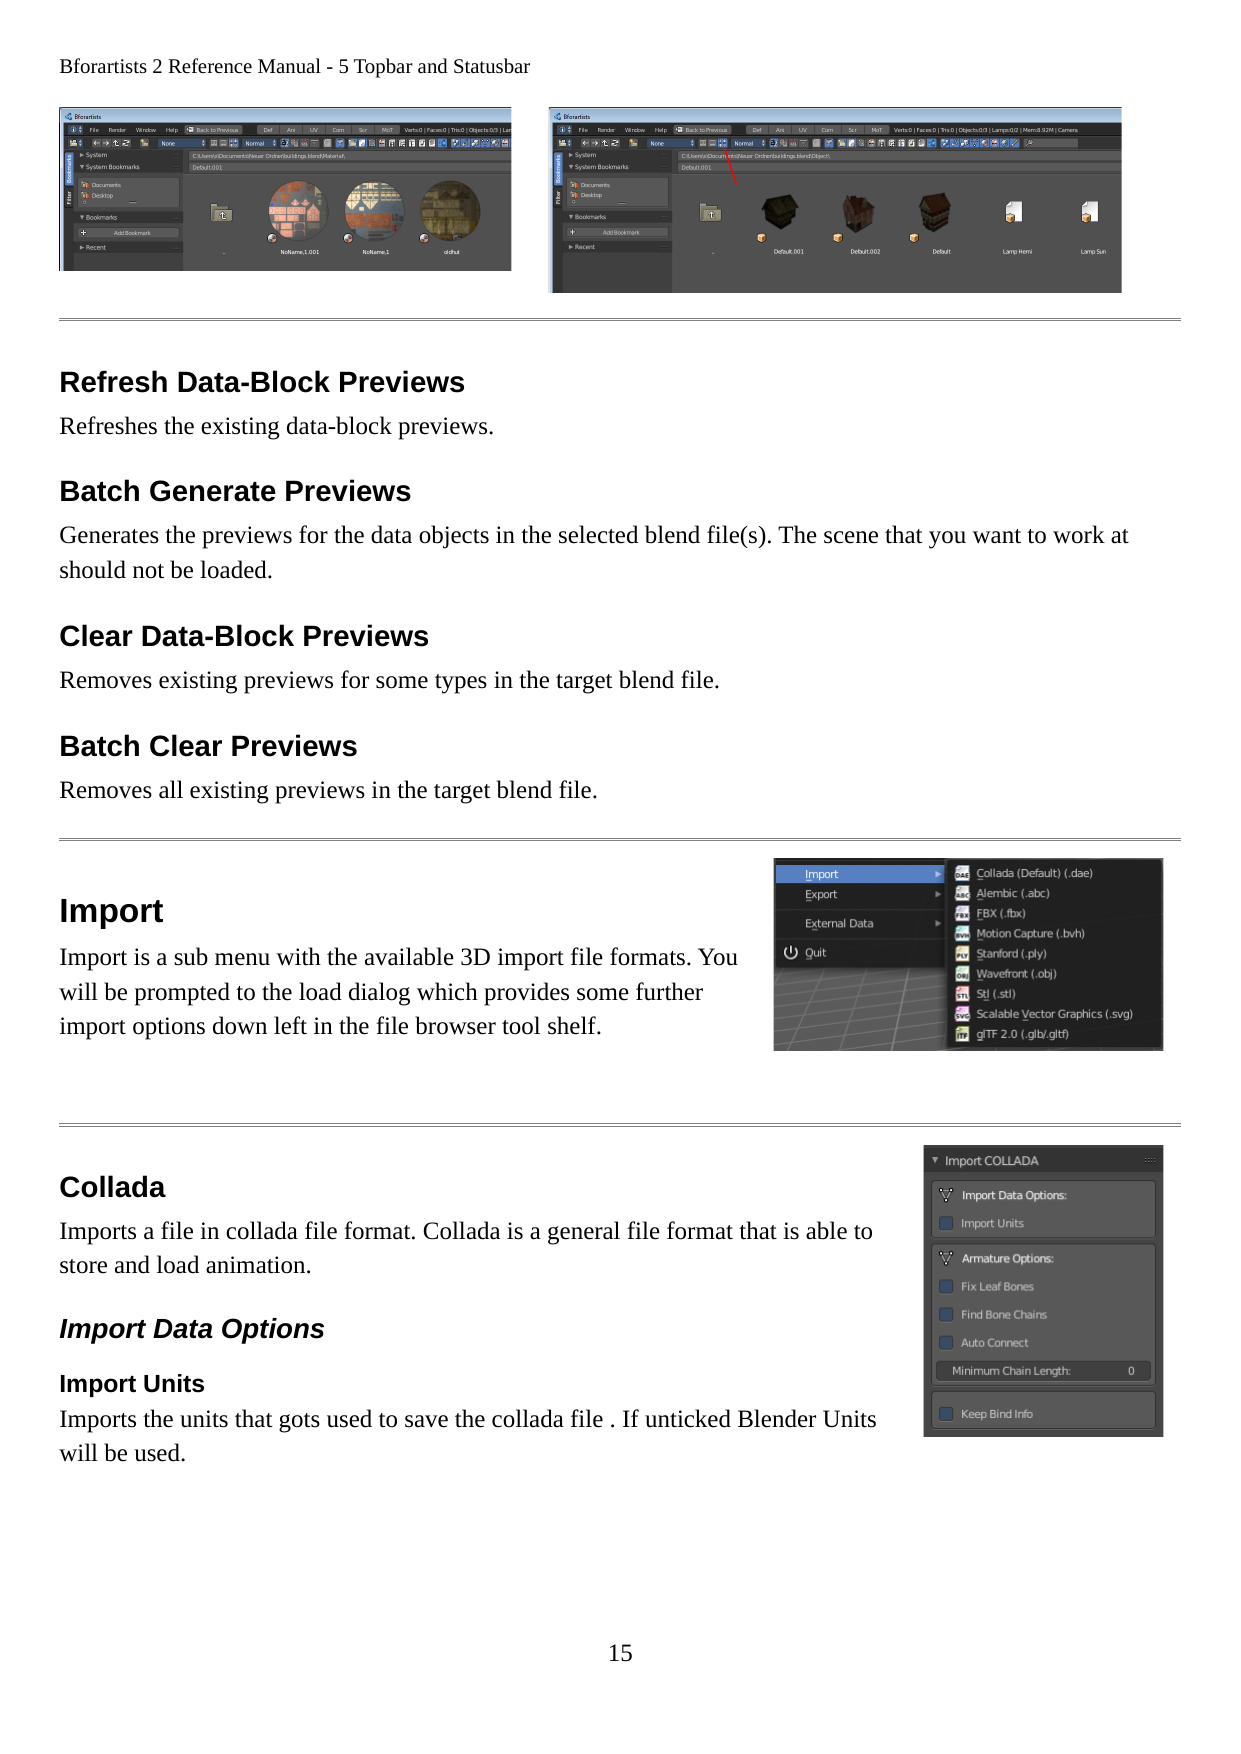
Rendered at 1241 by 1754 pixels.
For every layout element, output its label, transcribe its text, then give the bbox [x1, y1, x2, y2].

text Imports a file in collada file format. Collada is a general file format that is able to store and load animation. [59, 1216, 923, 1279]
subtitle Collada [59, 1170, 923, 1204]
picture [773, 858, 1164, 1051]
picture [59, 107, 512, 271]
subtitle [1164, 1170, 1181, 1204]
picture [923, 1145, 1164, 1437]
subtitle Batch Generate Previews [59, 474, 1181, 508]
subtitle Batch Clear Previews [59, 729, 1181, 762]
subtitle [1164, 1369, 1181, 1398]
subtitle [1164, 1312, 1181, 1344]
subtitle Import Data Options [59, 1312, 923, 1344]
text Imports the units that gots used to save the collada file . If unticked Blender Units will be used. [59, 1404, 1181, 1467]
picture [548, 107, 1122, 293]
subtitle Import [59, 891, 773, 929]
subtitle Refresh Data-Block Previews [59, 364, 1181, 398]
subtitle Clear Data-Block Previews [59, 619, 1181, 652]
text Removes all existing previews in the target blend file. [59, 775, 1181, 804]
subtitle [1164, 891, 1181, 929]
text Import is a sub menu with the available 3D import file formats. You will be prompted to the load dialog which provides some further import options down left in the file browser tool shelf. [59, 942, 773, 1040]
text Refreshes the existing data-block previews. [59, 411, 1181, 439]
text Removes existing previews for some types in the target blend file. [59, 665, 1181, 694]
text Generates the previews for the data objects in the selected blend file(s). The scene that you want to work at should not be loaded. [59, 521, 1181, 584]
subtitle Import Units [59, 1369, 923, 1398]
